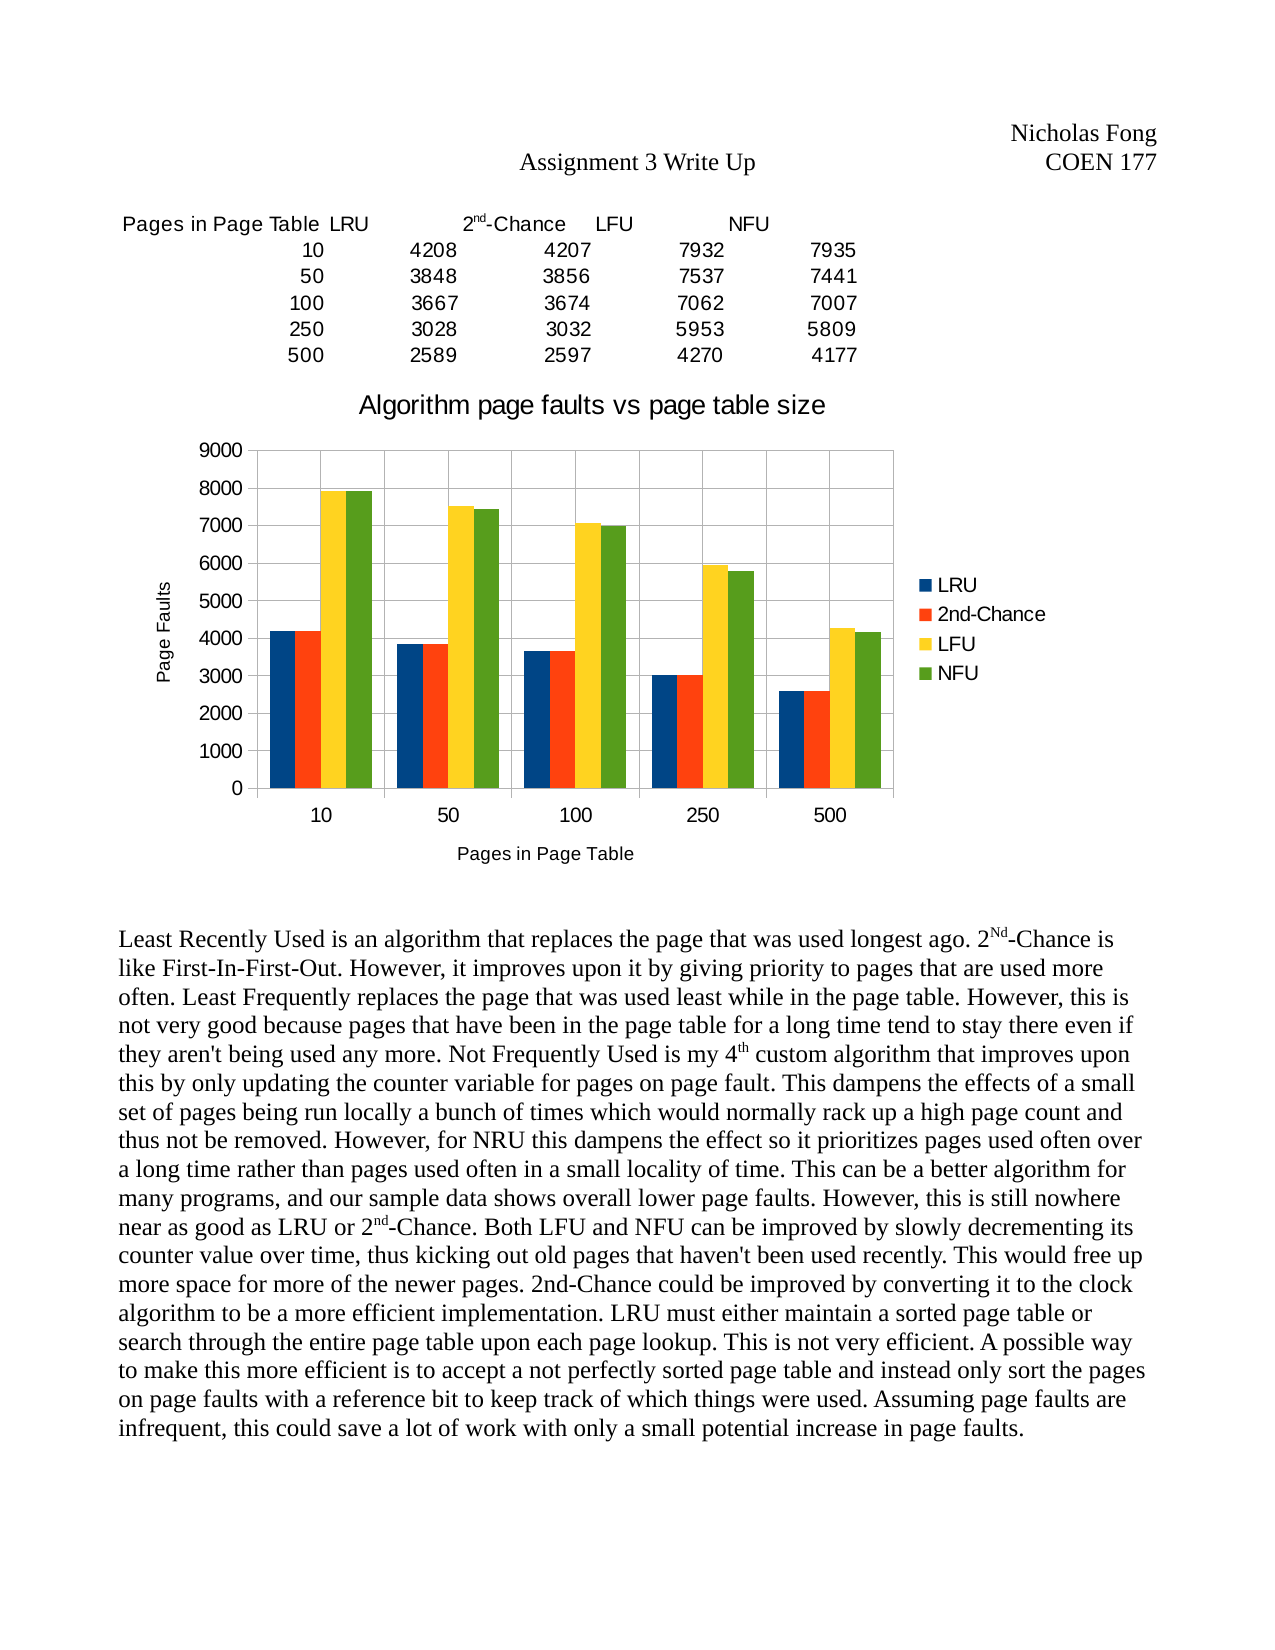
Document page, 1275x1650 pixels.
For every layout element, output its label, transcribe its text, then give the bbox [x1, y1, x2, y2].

text Least Recently Used is an algorithm that replaces the page that was used longest ago. 2Nd-Chance is like First-In-First-Out. However, it improves upon it by giving priority to pages that are used more often. Least Frequently replaces the page that was used least while in the page table. However, this is not very good because pages that have been in the page table for a long time tend to stay there even if they aren't being used any more. Not Frequently Used is my 4th custom algorithm that improves upon this by only updating the counter variable for pages on page fault. This dampens the effects of a small set of pages being run locally a bunch of times which would normally rack up a high page count and thus not be removed. However, for NRU this dampens the effect so it prioritizes pages used often over a long time rather than pages used often in a small locality of time. This can be a better algorithm for many programs, and our sample data shows overall lower page faults. However, this is still nowhere near as good as LRU or 2nd-Chance. Both LFU and NFU can be improved by slowly decrementing its counter value over time, thus kicking out old pages that haven't been used recently. This would free up more space for more of the newer pages. 2nd-Chance could be improved by converting it to the clock algorithm to be a more efficient implementation. LRU must either maintain a sorted page table or search through the entire page table upon each page lookup. This is not very efficient. A possible way to make this more efficient is to accept a not perfectly sorted page table and instead only sort the pages on page faults with a reference bit to keep track of which things were used. Assuming page faults are infrequent, this could save a lot of work with only a small potential increase in page faults. [118, 924, 1157, 1442]
